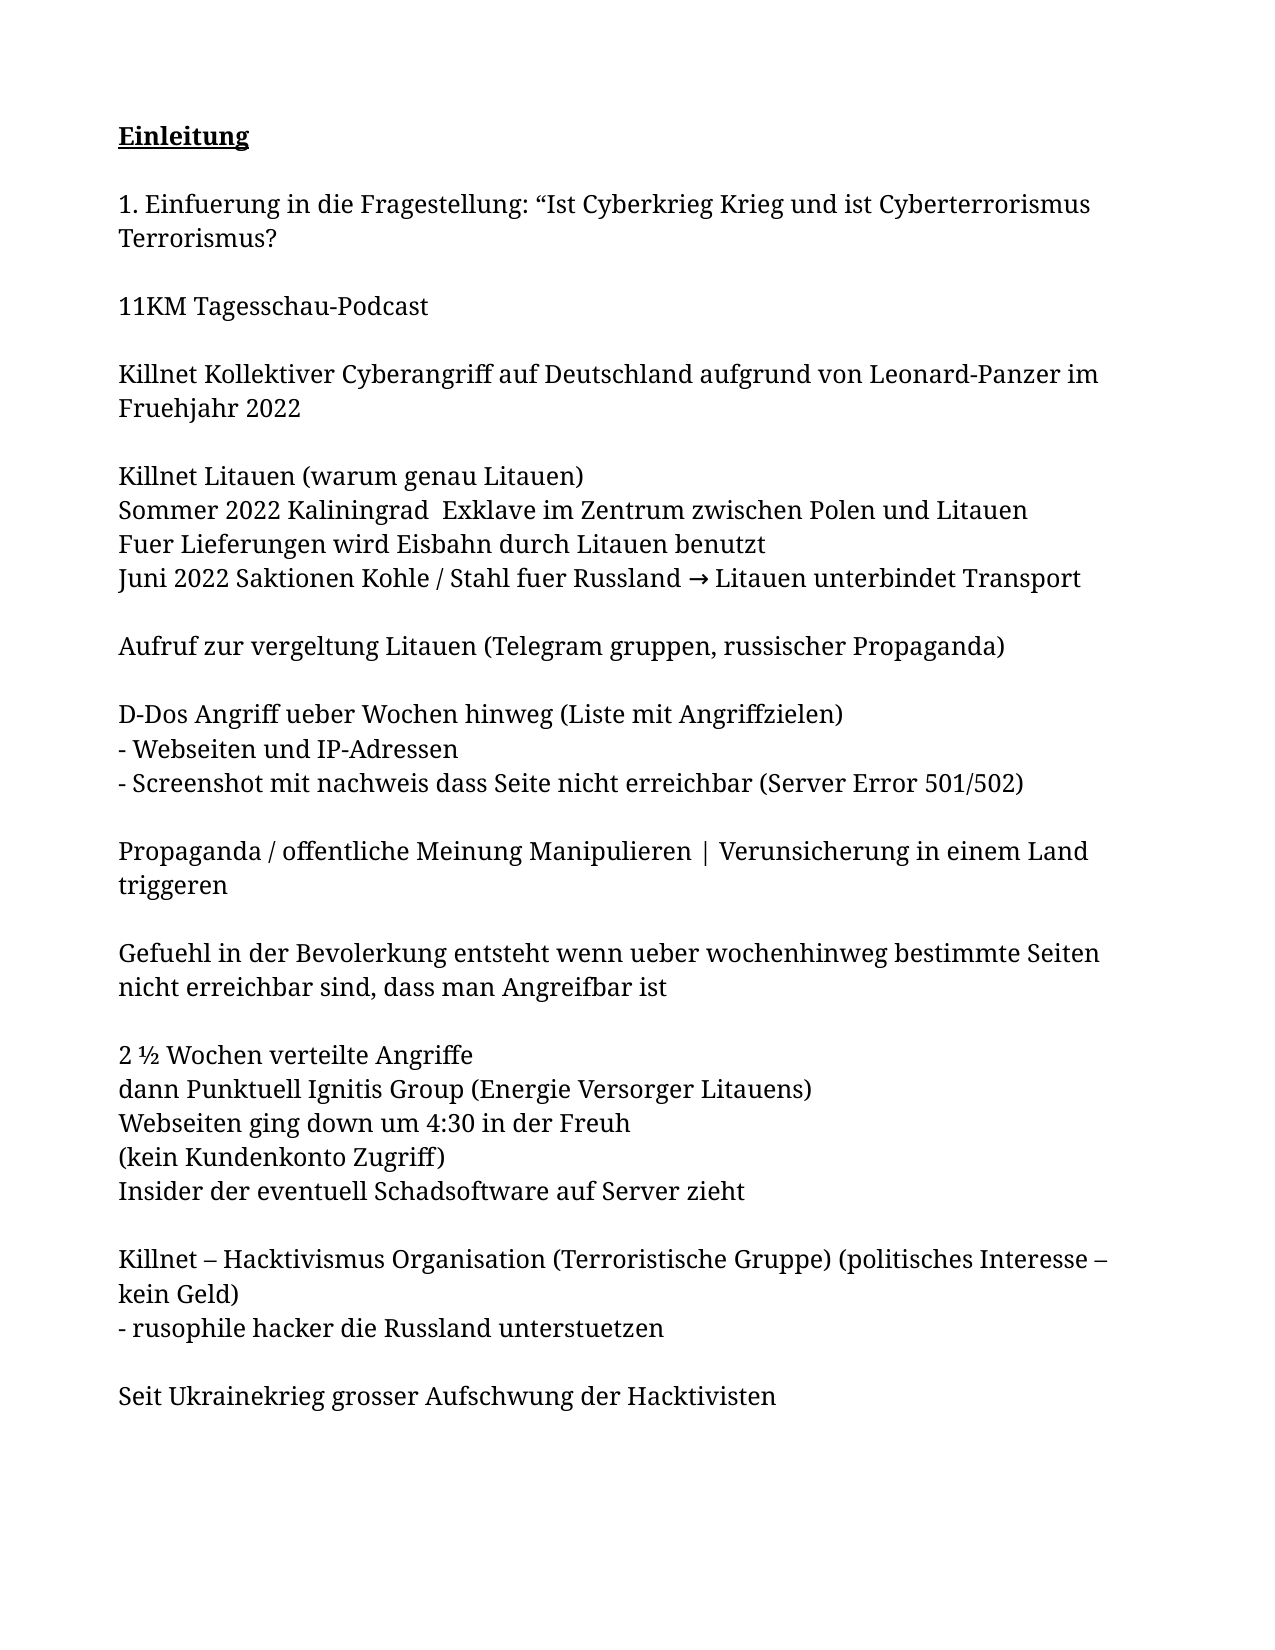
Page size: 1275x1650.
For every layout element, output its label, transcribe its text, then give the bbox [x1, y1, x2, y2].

text Sommer 2022 Kaliningrad Exklave im Zentrum zwischen Polen und Litauen [118, 493, 1157, 527]
text D-Dos Angriff ueber Wochen hinweg (Liste mit Angriffzielen) [118, 697, 1157, 731]
text Killnet – Hacktivismus Organisation (Terroristische Gruppe) (politisches Interesse – kein Geld) [118, 1242, 1157, 1310]
text Seit Ukrainekrieg grosser Aufschwung der Hacktivisten [118, 1378, 1157, 1412]
text Fuer Lieferungen wird Eisbahn durch Litauen benutzt [118, 527, 1157, 561]
text 2 ½ Wochen verteilte Angriffe [118, 1038, 1157, 1072]
text - Webseiten und IP-Adressen [118, 731, 1157, 765]
text Propaganda / offentliche Meinung Manipulieren | Verunsicherung in einem Land triggeren [118, 833, 1157, 902]
text Einleitung [118, 118, 1157, 152]
text - Screenshot mit nachweis dass Seite nicht erreichbar (Server Error 501/502) [118, 765, 1157, 799]
text Aufruf zur vergeltung Litauen (Telegram gruppen, russischer Propaganda) [118, 629, 1157, 663]
text (kein Kundenkonto Zugriff) [118, 1140, 1157, 1174]
text dann Punktuell Ignitis Group (Energie Versorger Litauens) [118, 1072, 1157, 1106]
text Webseiten ging down um 4:30 in der Freuh [118, 1106, 1157, 1140]
text Insider der eventuell Schadsoftware auf Server zieht [118, 1174, 1157, 1208]
text - rusophile hacker die Russland unterstuetzen [118, 1310, 1157, 1344]
text Killnet Litauen (warum genau Litauen) [118, 459, 1157, 493]
text 1. Einfuerung in die Fragestellung: “Ist Cyberkrieg Krieg und ist Cyberterrorismus Terrorismus? [118, 186, 1157, 254]
text Gefuehl in der Bevolerkung entsteht wenn ueber wochenhinweg bestimmte Seiten nicht erreichbar sind, dass man Angreifbar ist [118, 936, 1157, 1004]
text Juni 2022 Saktionen Kohle / Stahl fuer Russland → Litauen unterbindet Transport [118, 561, 1157, 595]
text 11KM Tagesschau-Podcast [118, 288, 1157, 322]
text Killnet Kollektiver Cyberangriff auf Deutschland aufgrund von Leonard-Panzer im Fruehjahr 2022 [118, 357, 1157, 425]
